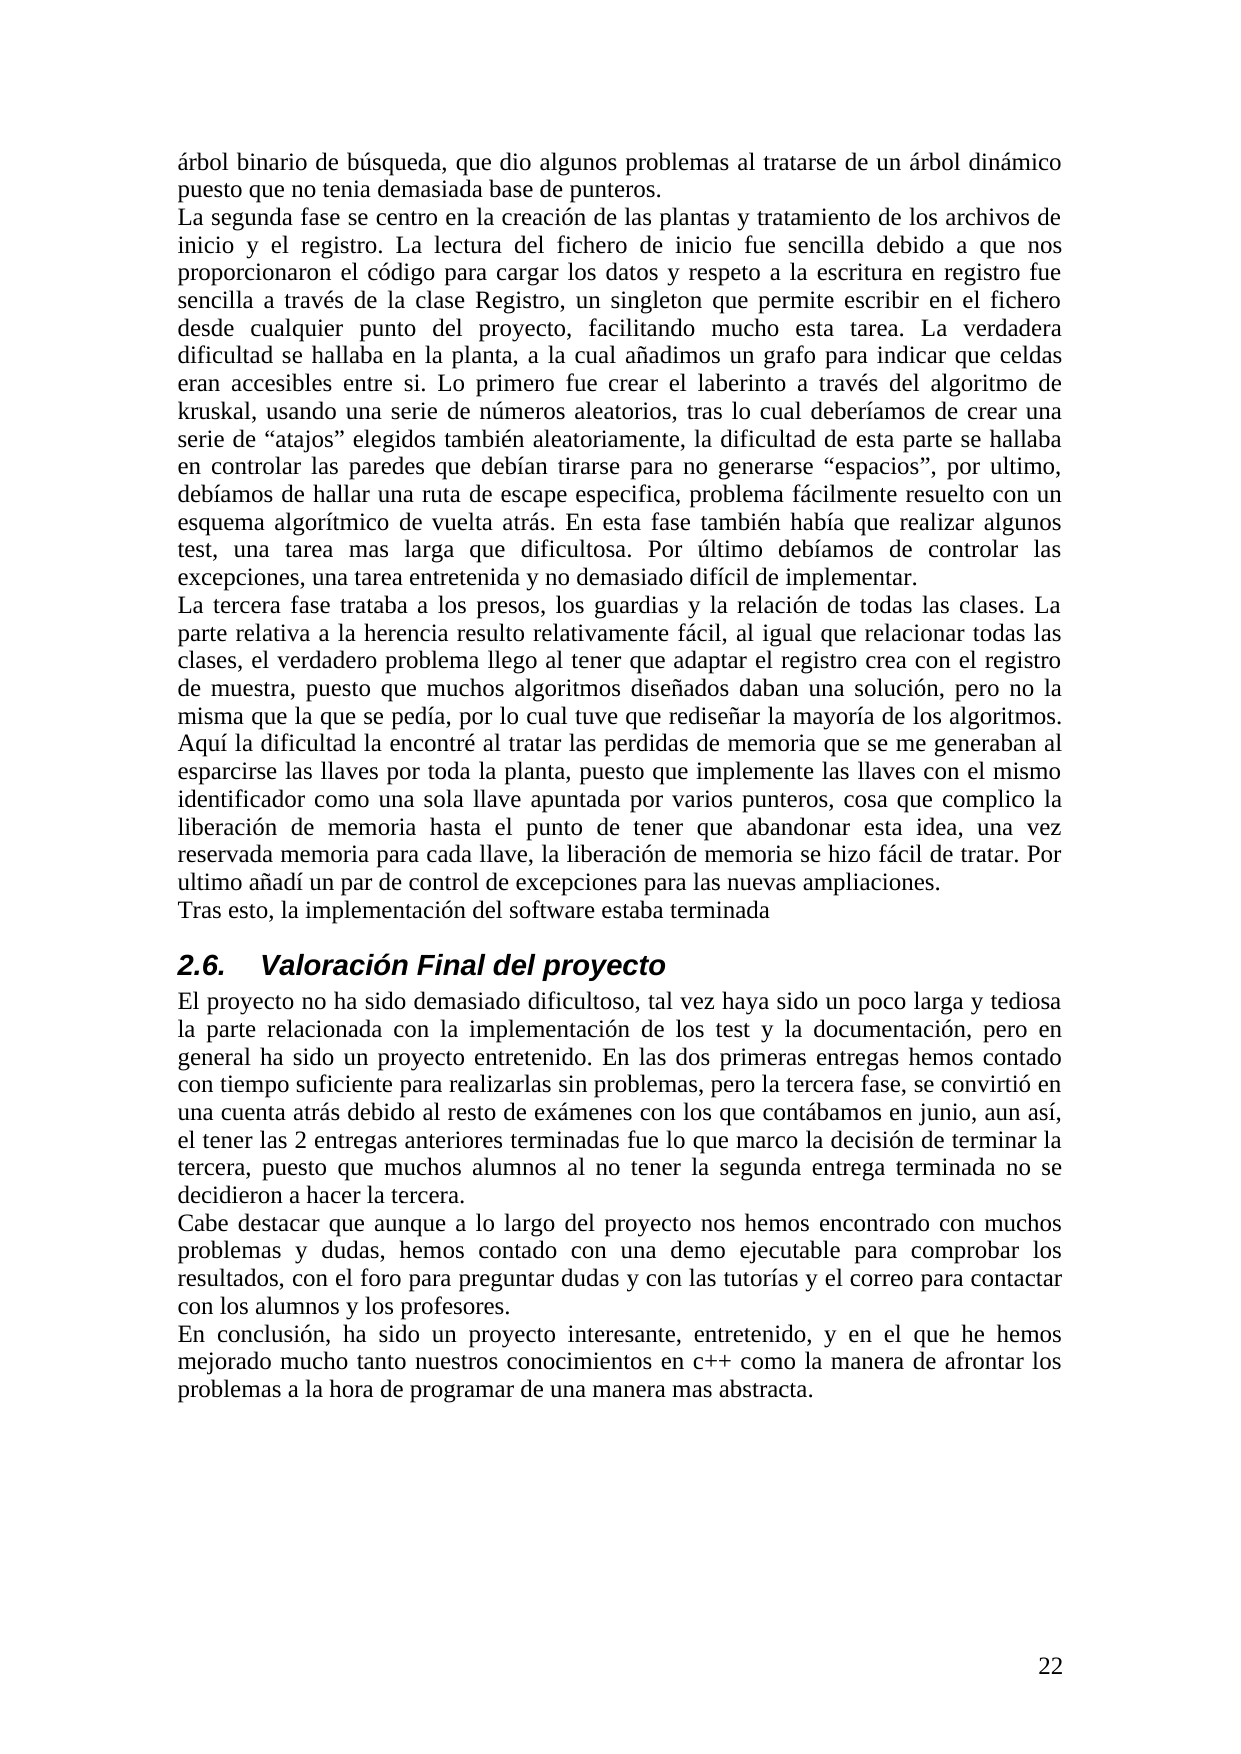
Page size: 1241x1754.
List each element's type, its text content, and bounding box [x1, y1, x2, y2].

text árbol binario de búsqueda, que dio algunos problemas al tratarse de un árbol dinámico puesto que no tenia demasiada base de punteros. [177, 148, 1063, 203]
subtitle Valoración Final del proyecto [177, 948, 1063, 981]
text Cabe destacar que aunque a lo largo del proyecto nos hemos encontrado con muchos problemas y dudas, hemos contado con una demo ejecutable para comprobar los resultados, con el foro para preguntar dudas y con las tutorías y el correo para contactar con los alumnos y los profesores. [177, 1209, 1063, 1320]
text La tercera fase trataba a los presos, los guardias y la relación de todas las clases. La parte relativa a la herencia resulto relativamente fácil, al igual que relacionar todas las clases, el verdadero problema llego al tener que adaptar el registro crea con el registro de muestra, puesto que muchos algoritmos diseñados daban una solución, pero no la misma que la que se pedía, por lo cual tuve que rediseñar la mayoría de los algoritmos. Aquí la dificultad la encontré al tratar las perdidas de memoria que se me generaban al esparcirse las llaves por toda la planta, puesto que implemente las llaves con el mismo identificador como una sola llave apuntada por varios punteros, cosa que complico la liberación de memoria hasta el punto de tener que abandonar esta idea, una vez reservada memoria para cada llave, la liberación de memoria se hizo fácil de tratar. Por ultimo añadí un par de control de excepciones para las nuevas ampliaciones. [177, 591, 1063, 896]
text El proyecto no ha sido demasiado dificultoso, tal vez haya sido un poco larga y tediosa la parte relacionada con la implementación de los test y la documentación, pero en general ha sido un proyecto entretenido. En las dos primeras entregas hemos contado con tiempo suficiente para realizarlas sin problemas, pero la tercera fase, se convirtió en una cuenta atrás debido al resto de exámenes con los que contábamos en junio, aun así, el tener las 2 entregas anteriores terminadas fue lo que marco la decisión de terminar la tercera, puesto que muchos alumnos al no tener la segunda entrega terminada no se decidieron a hacer la tercera. [177, 987, 1063, 1209]
text En conclusión, ha sido un proyecto interesante, entretenido, y en el que he hemos mejorado mucho tanto nuestros conocimientos en c++ como la manera de afrontar los problemas a la hora de programar de una manera mas abstracta. [177, 1320, 1063, 1403]
text La segunda fase se centro en la creación de las plantas y tratamiento de los archivos de inicio y el registro. La lectura del fichero de inicio fue sencilla debido a que nos proporcionaron el código para cargar los datos y respeto a la escritura en registro fue sencilla a través de la clase Registro, un singleton que permite escribir en el fichero desde cualquier punto del proyecto, facilitando mucho esta tarea. La verdadera dificultad se hallaba en la planta, a la cual añadimos un grafo para indicar que celdas eran accesibles entre si. Lo primero fue crear el laberinto a través del algoritmo de kruskal, usando una serie de números aleatorios, tras lo cual deberíamos de crear una serie de “atajos” elegidos también aleatoriamente, la dificultad de esta parte se hallaba en controlar las paredes que debían tirarse para no generarse “espacios”, por ultimo, debíamos de hallar una ruta de escape especifica, problema fácilmente resuelto con un esquema algorítmico de vuelta atrás. En esta fase también había que realizar algunos test, una tarea mas larga que dificultosa. Por último debíamos de controlar las excepciones, una tarea entretenida y no demasiado difícil de implementar. [177, 203, 1063, 591]
text Tras esto, la implementación del software estaba terminada [177, 896, 1063, 923]
